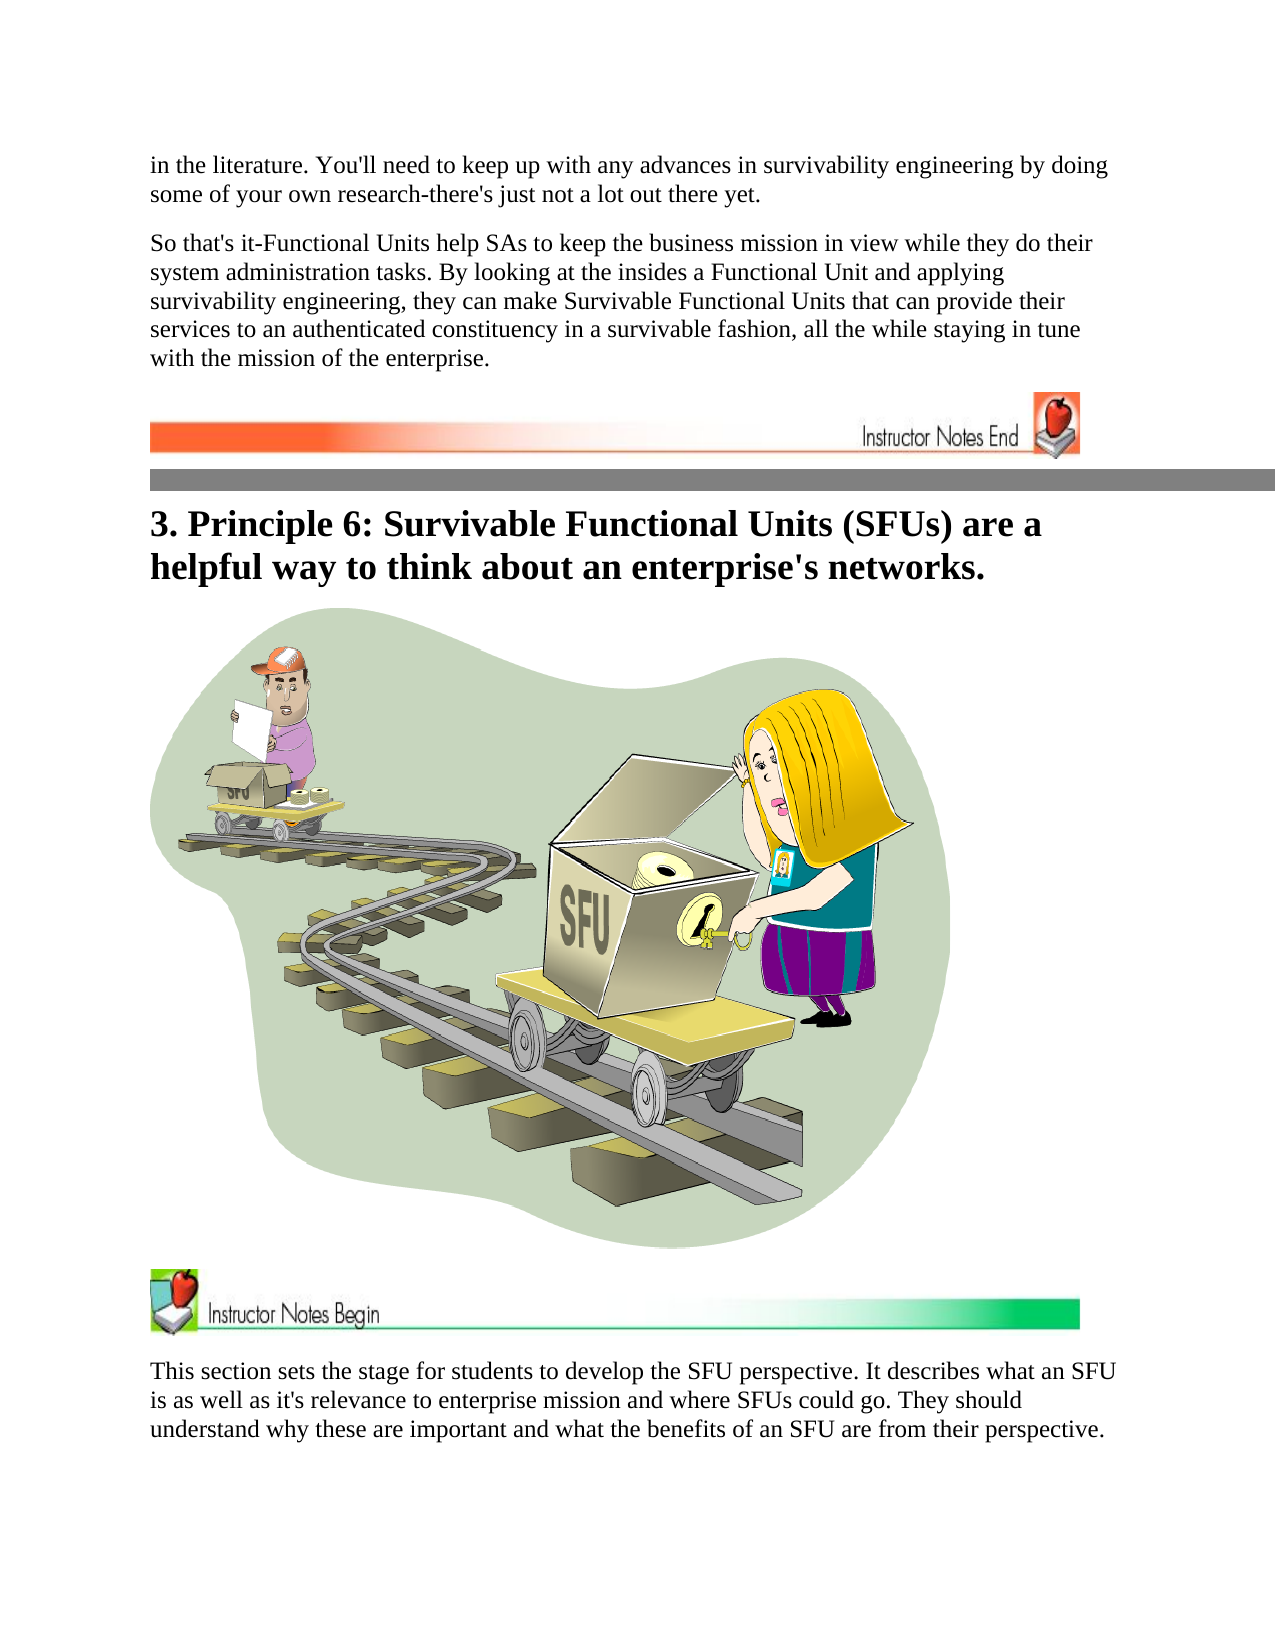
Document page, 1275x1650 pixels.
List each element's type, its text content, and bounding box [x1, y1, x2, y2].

text This section sets the stage for students to develop the SFU perspective. It describes what an SFU is as well as it's relevance to enterprise mission and where SFUs could go. They should understand why these are important and what the benefits of an SFU are from their perspective. [150, 1356, 1125, 1442]
text in the literature. You'll need to keep up with any advances in survivability engineering by doing some of your own research-there's just not a lot out there yet. [150, 150, 1125, 207]
text So that's it-Functional Units help SAs to keep the business mission in view while they do their system administration tasks. By looking at the insides a Functional Unit and applying survivability engineering, they can make Survivable Functional Units that can provide their services to an authenticated constituency in a survivable fashion, all the while staying in tune with the mission of the enterprise. [150, 228, 1125, 372]
subtitle 3. Principle 6: Survivable Functional Units (SFUs) are a helpful way to think about an enterprise's networks. [150, 501, 1125, 587]
